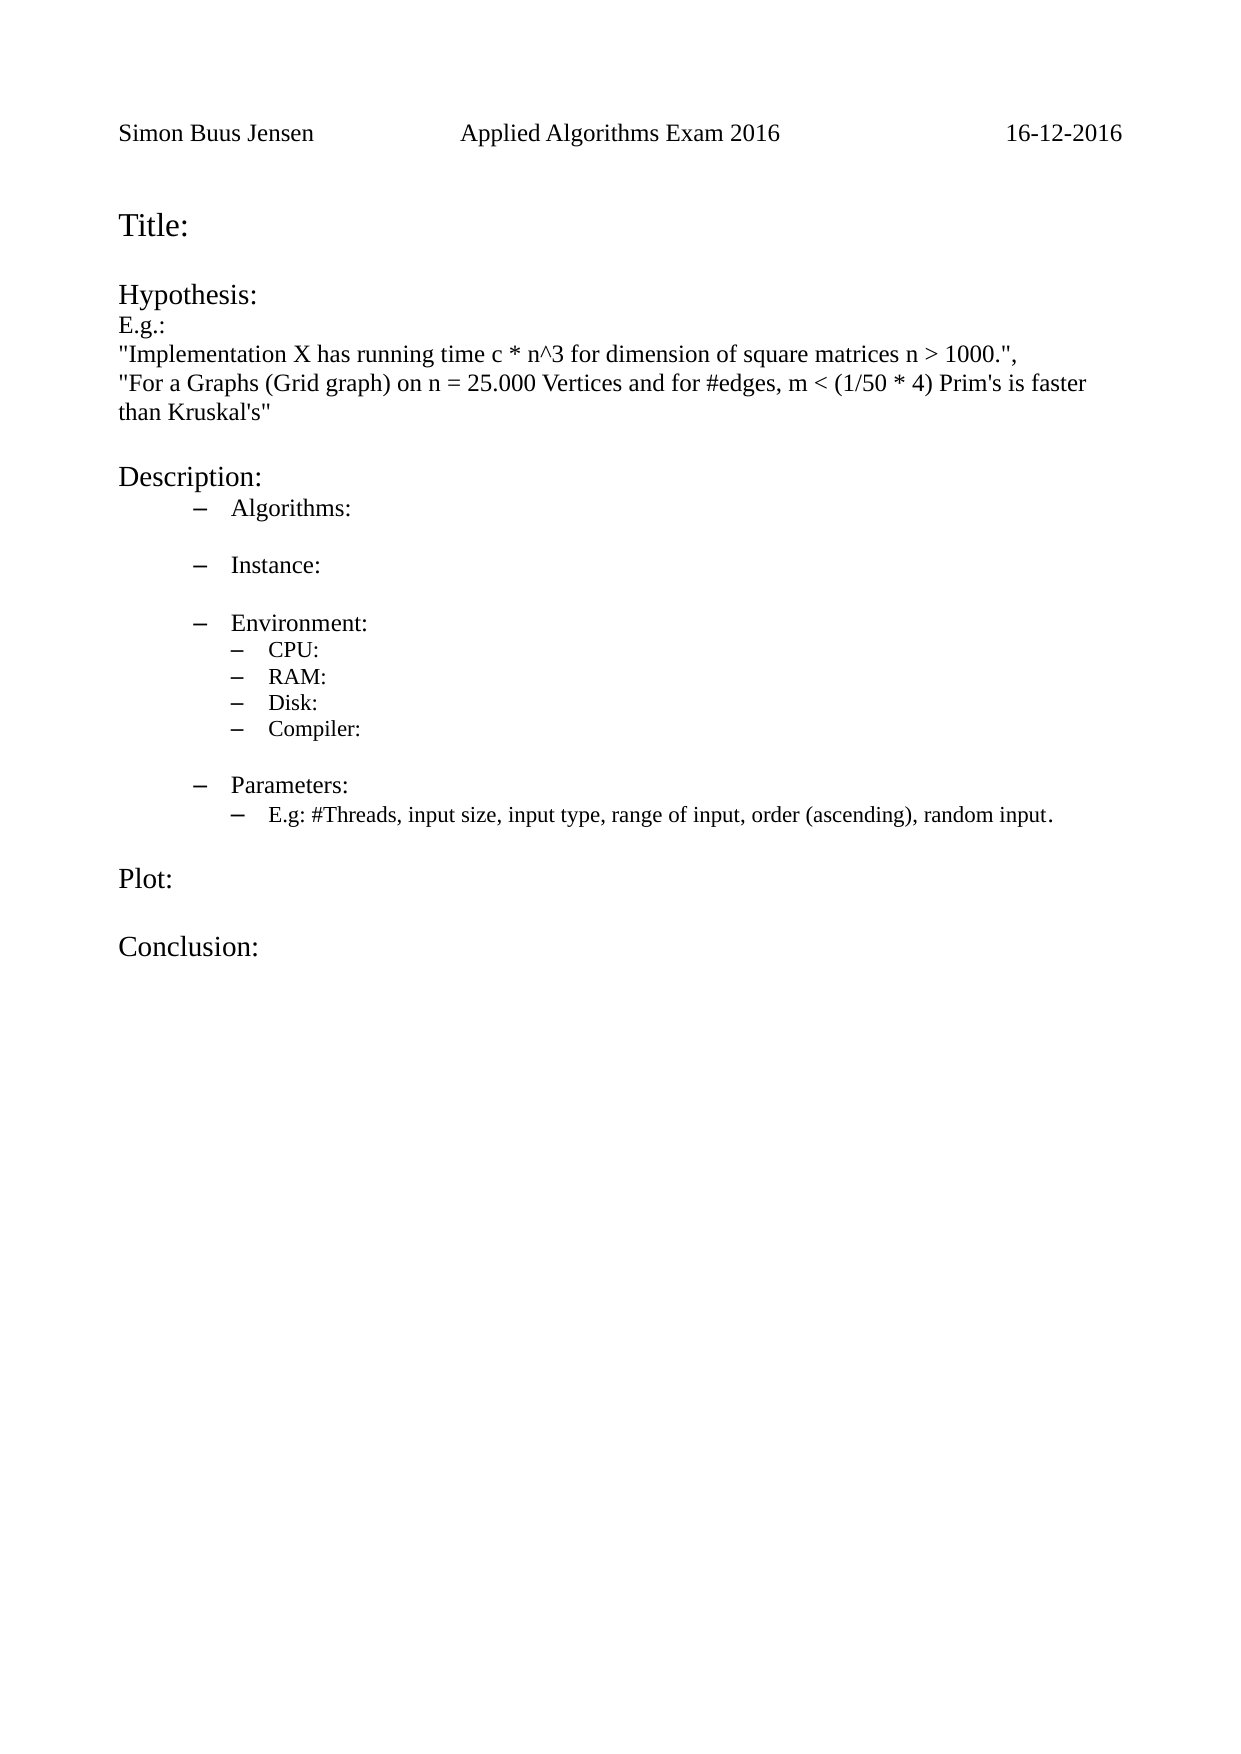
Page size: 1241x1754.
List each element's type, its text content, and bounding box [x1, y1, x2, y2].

text "For a Graphs (Grid graph) on n = 25.000 Vertices and for #edges, m < (1/50 * 4) Prim's is faster than Kruskal's" [118, 368, 1122, 426]
text Hypothesis: [118, 277, 1122, 311]
text Conclusion: [118, 929, 1122, 962]
list Algorithms: [193, 493, 1122, 521]
list Parameters: [193, 771, 1122, 799]
list RAM: [231, 663, 1122, 689]
list Instance: [193, 550, 1122, 579]
list Environment: [193, 608, 1122, 636]
list Disk: [231, 689, 1122, 715]
text Plot: [118, 862, 1122, 895]
list E.g: #Threads, input size, input type, range of input, order (ascending), random input. [231, 799, 1122, 828]
text Description: [118, 459, 1122, 493]
text "Implementation X has running time c * n^3 for dimension of square matrices n > 1000.", [118, 339, 1122, 368]
list Compiler: [231, 715, 1122, 742]
list CPU: [231, 636, 1122, 663]
text E.g.: [118, 311, 1122, 339]
text Title: [118, 205, 1122, 243]
